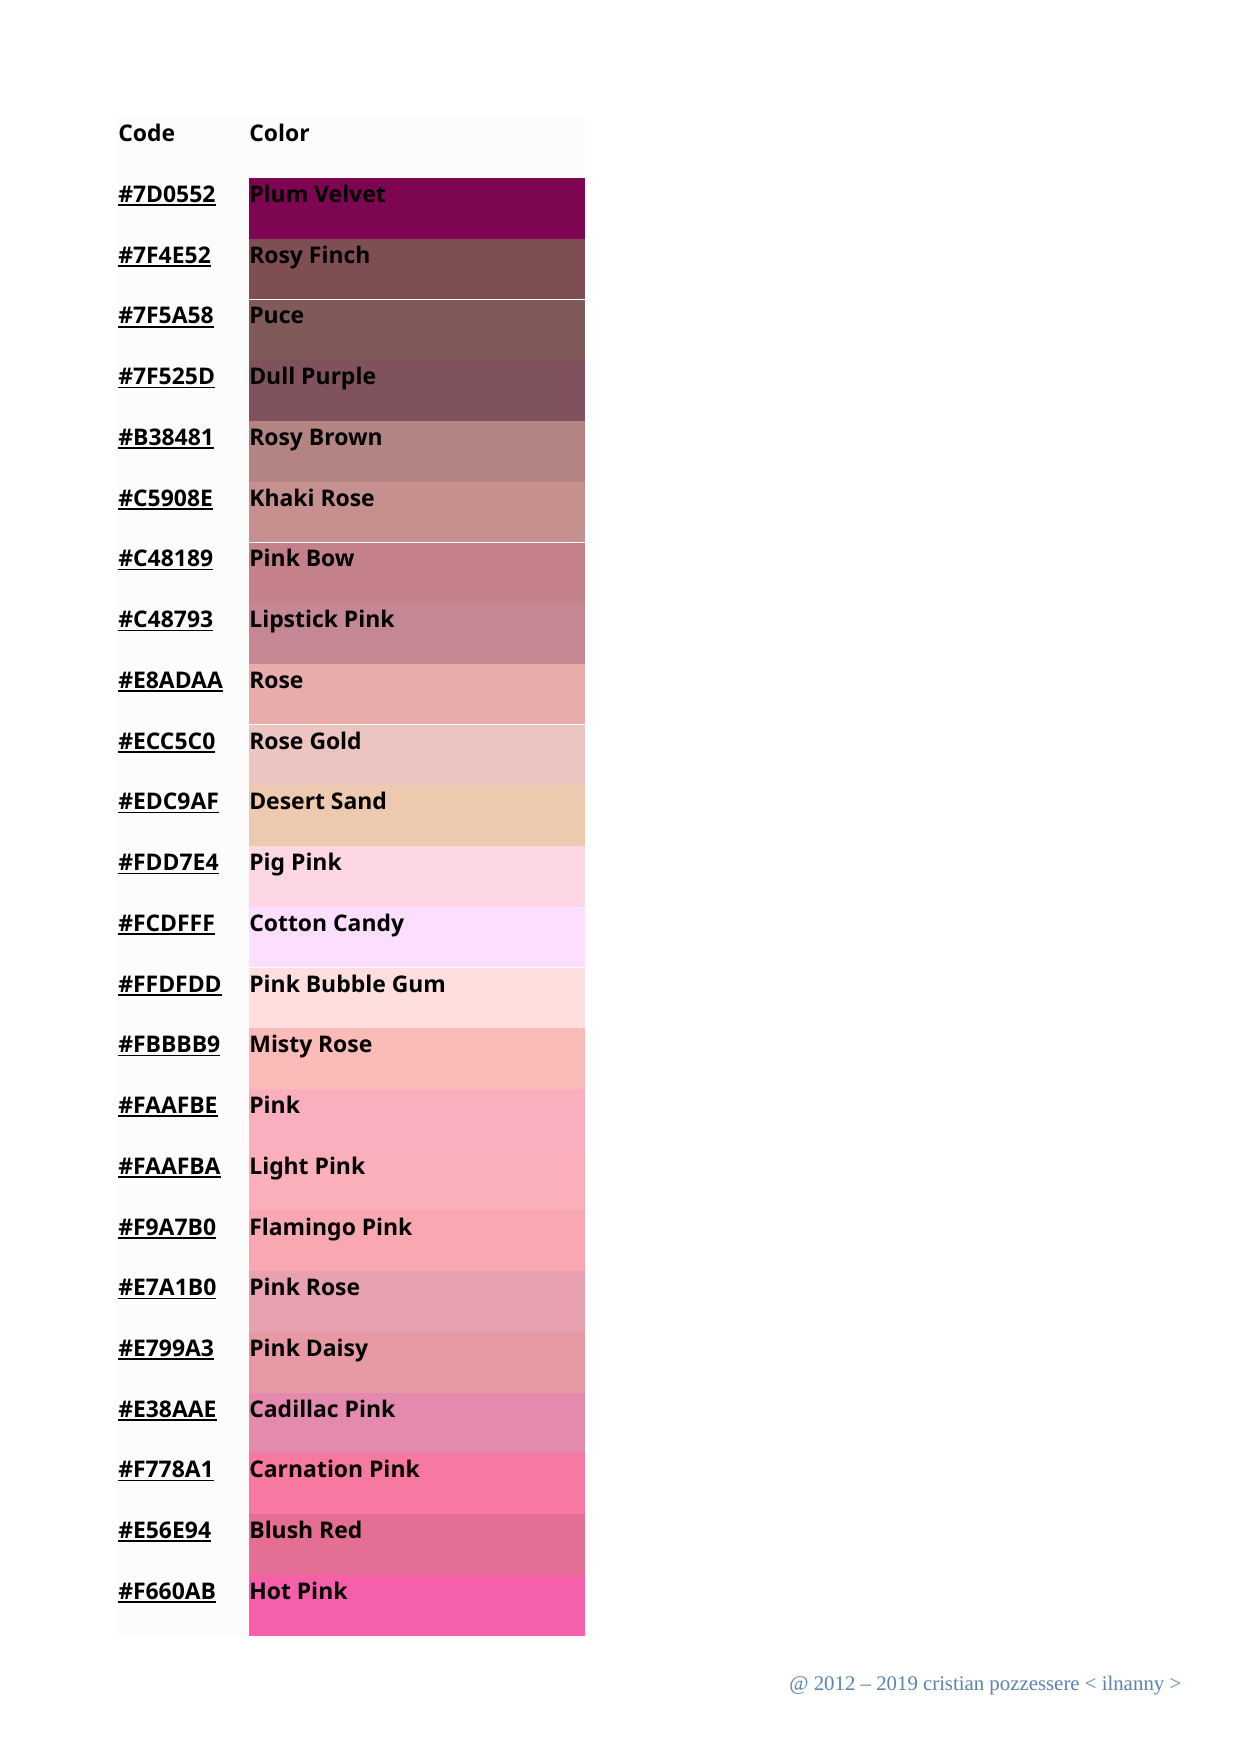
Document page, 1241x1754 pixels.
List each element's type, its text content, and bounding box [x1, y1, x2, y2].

table_cell Blush Red [249, 1514, 585, 1575]
table_cell Pink [249, 1089, 585, 1150]
table_cell #FAAFBE [118, 1089, 249, 1150]
table_cell #EDC9AF [118, 785, 249, 846]
table_cell #E56E94 [118, 1514, 249, 1575]
table_cell #FDD7E4 [118, 846, 249, 907]
table_cell #F778A1 [118, 1453, 249, 1514]
table_cell #E8ADAA [118, 664, 249, 724]
table_cell Pink Bubble Gum [249, 968, 585, 1028]
table_cell Rosy Finch [249, 239, 585, 299]
table_cell Light Pink [249, 1150, 585, 1210]
table_cell #C48793 [118, 603, 249, 664]
table_cell #FBBBB9 [118, 1028, 249, 1089]
table_cell Dull Purple [249, 360, 585, 421]
table_cell #7F4E52 [118, 239, 249, 299]
table_cell #C5908E [118, 482, 249, 542]
table_cell Cotton Candy [249, 907, 585, 967]
table_cell #F9A7B0 [118, 1210, 249, 1271]
table_cell Lipstick Pink [249, 603, 585, 664]
table_cell #C48189 [118, 543, 249, 603]
table_cell #FFDFDD [118, 968, 249, 1028]
table_header Code [118, 117, 249, 178]
table_cell Desert Sand [249, 785, 585, 846]
table_cell #FCDFFF [118, 907, 249, 967]
table_cell Flamingo Pink [249, 1210, 585, 1271]
table_cell Rosy Brown [249, 421, 585, 482]
table_cell #F660AB [118, 1575, 249, 1636]
table_cell #FAAFBA [118, 1150, 249, 1210]
table_cell #E799A3 [118, 1332, 249, 1393]
table_cell Pink Daisy [249, 1332, 585, 1393]
table_header Color [249, 117, 585, 178]
table_cell #7F525D [118, 360, 249, 421]
table_cell Pig Pink [249, 846, 585, 907]
table_cell #7F5A58 [118, 300, 249, 360]
table_cell Puce [249, 300, 585, 360]
table_cell Plum Velvet [249, 178, 585, 239]
table_cell #B38481 [118, 421, 249, 482]
table_cell Rose [249, 664, 585, 724]
table_cell Pink Bow [249, 543, 585, 603]
table_cell Cadillac Pink [249, 1393, 585, 1453]
table_cell #7D0552 [118, 178, 249, 239]
table_cell Misty Rose [249, 1028, 585, 1089]
table_cell Khaki Rose [249, 482, 585, 542]
table_cell Carnation Pink [249, 1453, 585, 1514]
table_cell #E38AAE [118, 1393, 249, 1453]
table_cell Hot Pink [249, 1575, 585, 1636]
table_cell Rose Gold [249, 725, 585, 785]
table_cell #E7A1B0 [118, 1271, 249, 1332]
table_cell #ECC5C0 [118, 725, 249, 785]
table_cell Pink Rose [249, 1271, 585, 1332]
